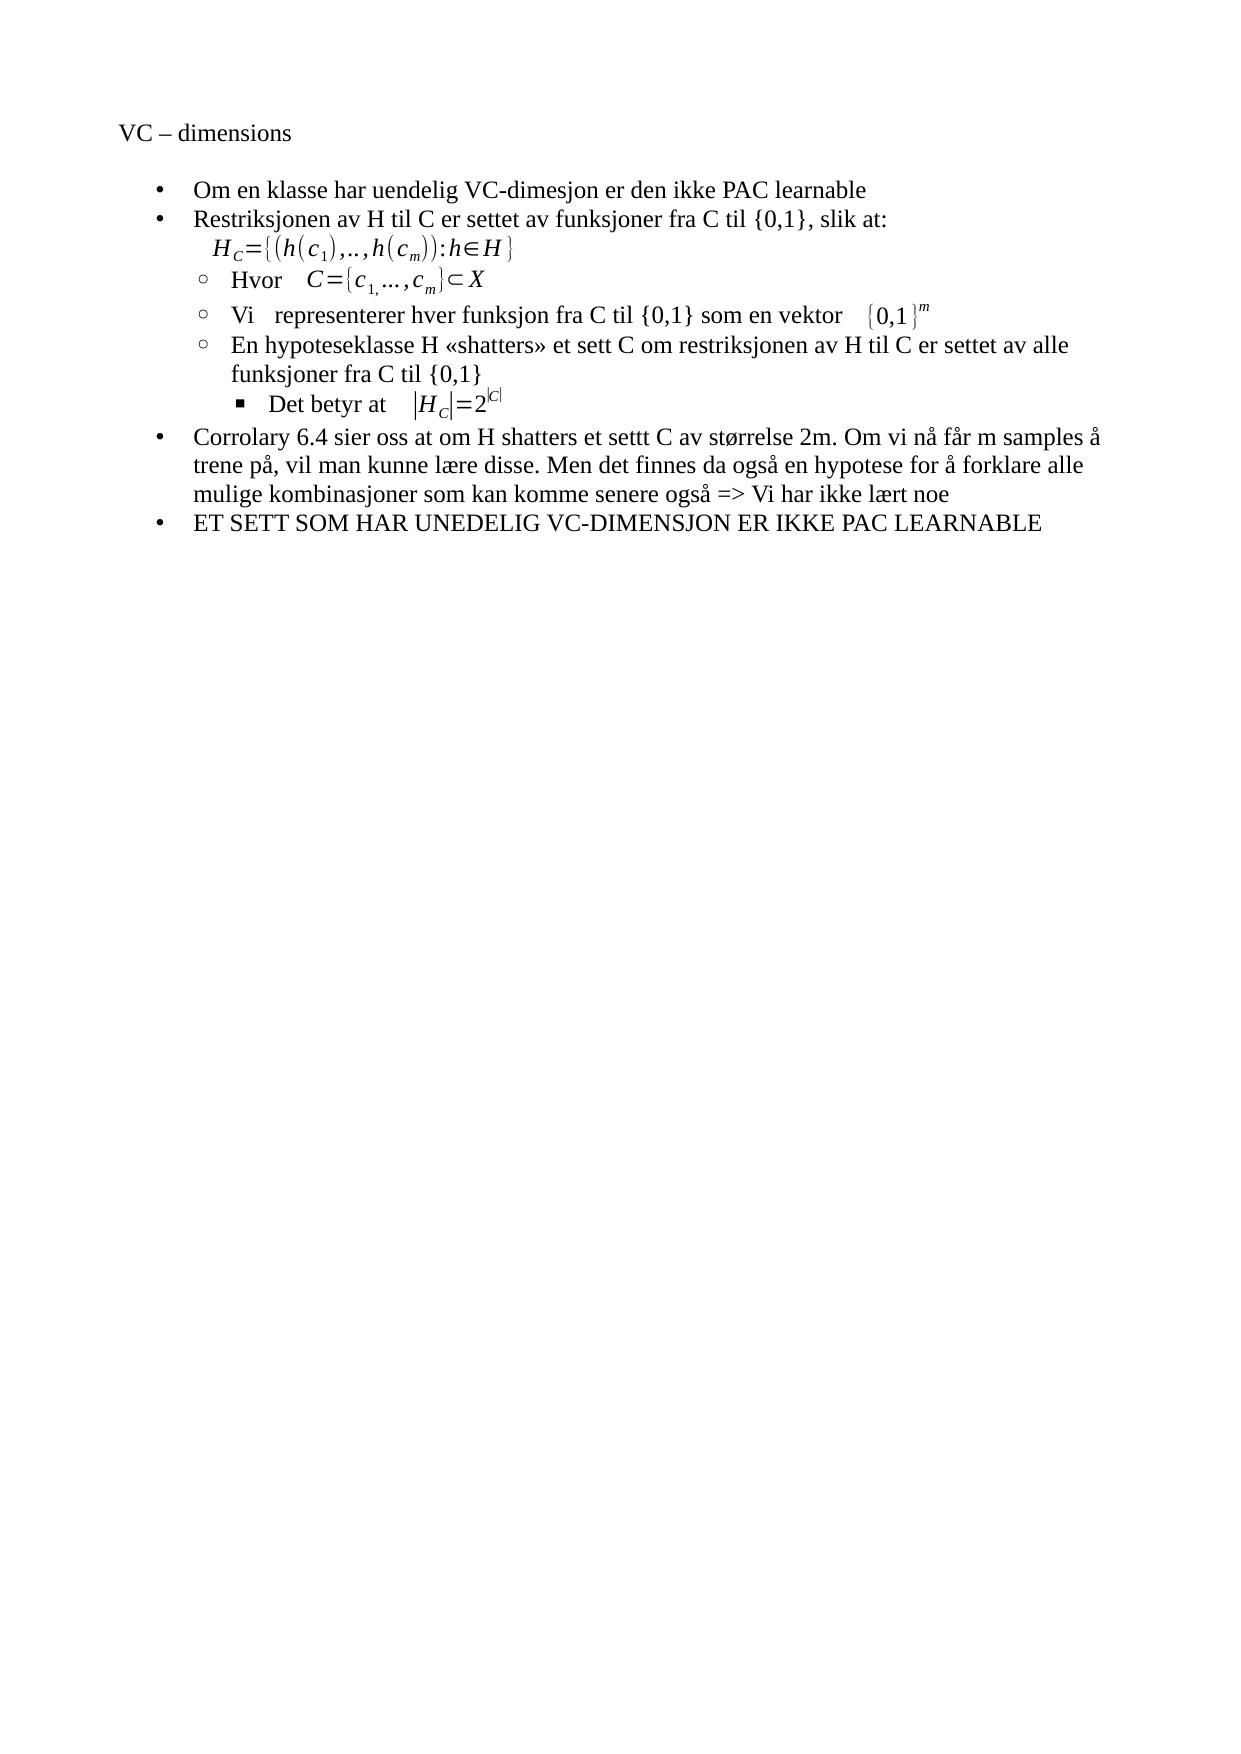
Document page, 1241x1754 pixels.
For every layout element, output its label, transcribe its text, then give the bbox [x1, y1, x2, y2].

text VC – dimensions [118, 118, 1122, 147]
list Hvor [193, 265, 1122, 297]
list En hypoteseklasse H «shatters» et sett C om restriksjonen av H til C er settet av alle funksjoner fra C til {0,1} [193, 330, 1122, 387]
list Det betyr at [231, 387, 1122, 422]
list ET SETT SOM HAR UNEDELIG VC-DIMENSJON ER IKKE PAC LEARNABLE [156, 508, 1122, 537]
list Om en klasse har uendelig VC-dimesjon er den ikke PAC learnable [156, 176, 1122, 204]
list Restriksjonen av H til C er settet av funksjoner fra C til {0,1}, slik at: [156, 204, 1122, 265]
list Vi representerer hver funksjon fra C til {0,1} som en vektor [193, 297, 1122, 330]
list Corrolary 6.4 sier oss at om H shatters et settt C av størrelse 2m. Om vi nå får m samples å trene på, vil man kunne lære disse. Men det finnes da også en hypotese for å forklare alle mulige kombinasjoner som kan komme senere også => Vi har ikke lært noe [156, 422, 1122, 508]
